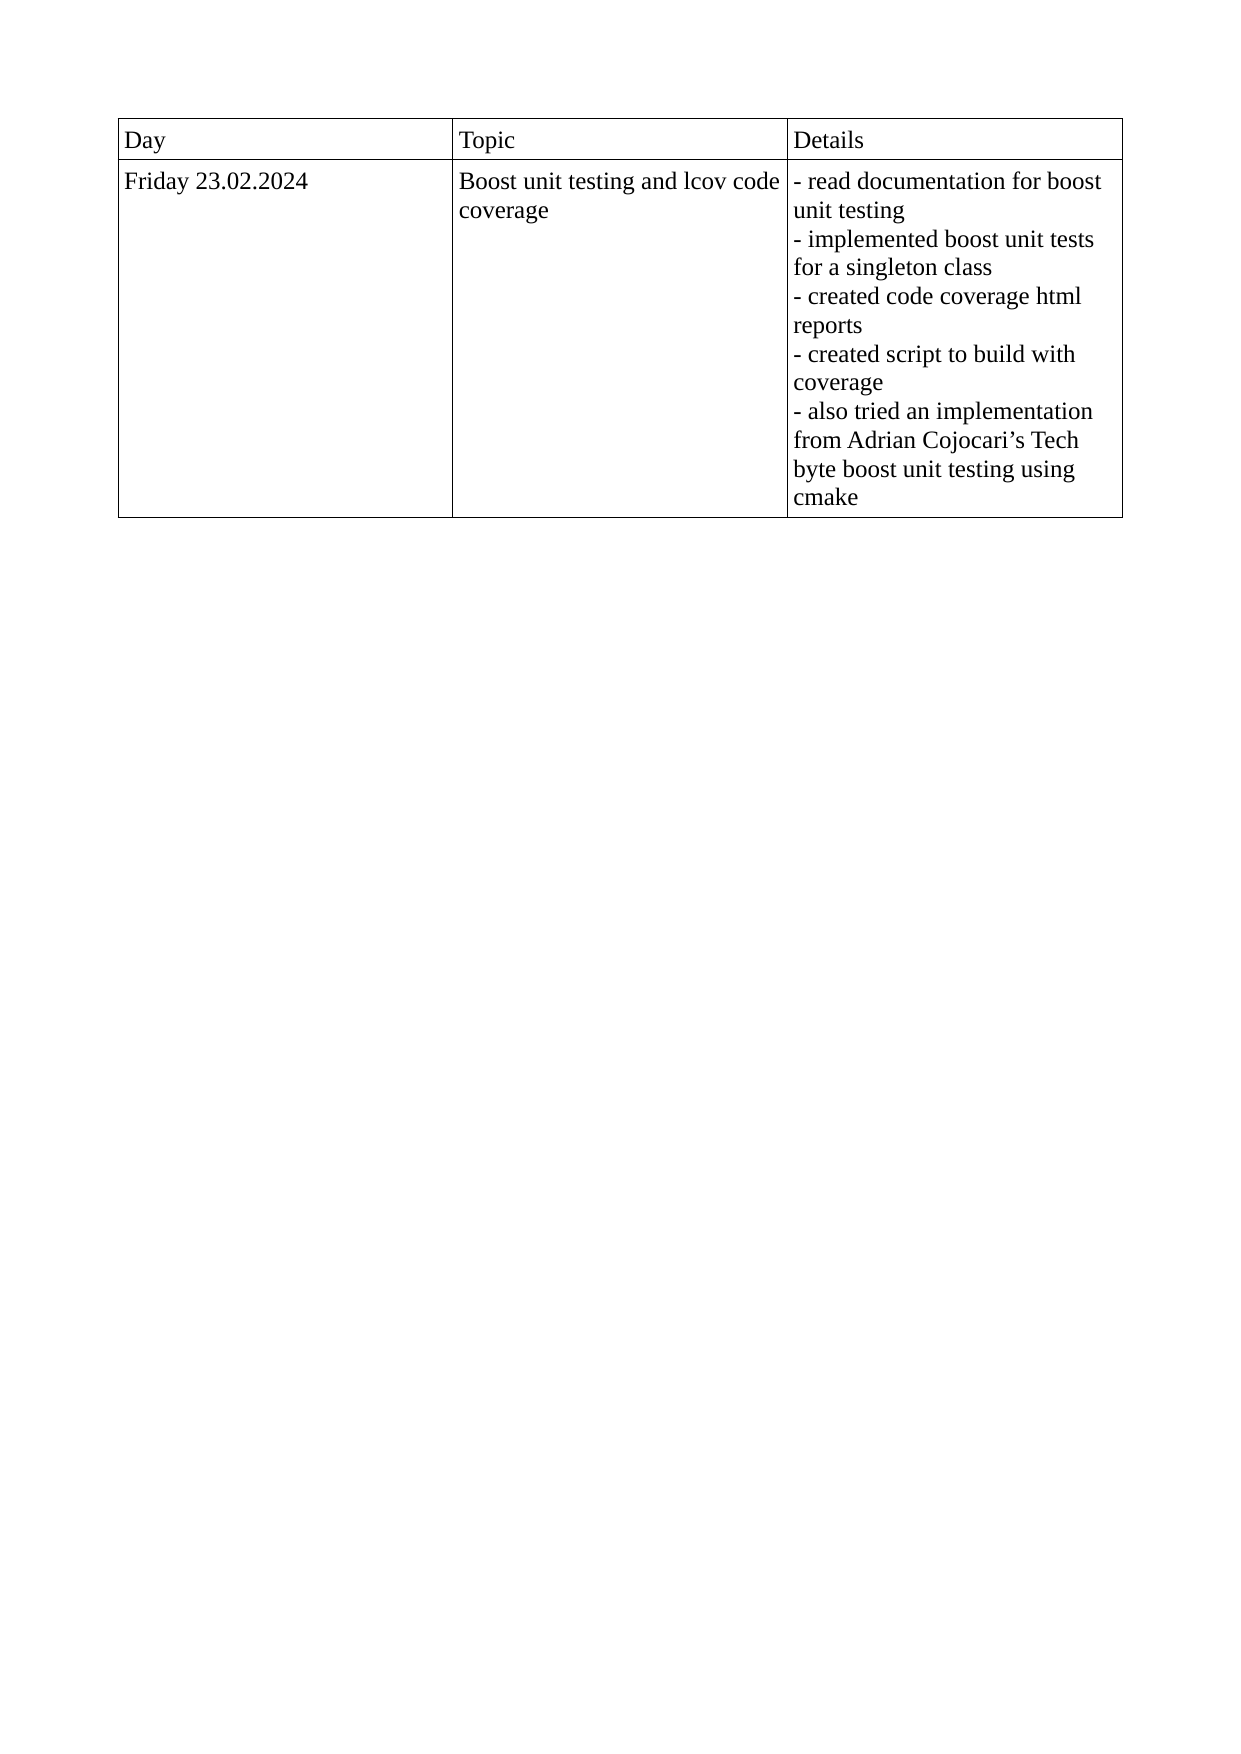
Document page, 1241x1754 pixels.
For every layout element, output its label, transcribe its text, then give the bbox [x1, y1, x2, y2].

table_cell - read documentation for boost unit testing - implemented boost unit tests for a singleton class - created code coverage html reports - created script to build with coverage - also tried an implementation from Adrian Cojocari’s Tech byte boost unit testing using cmake [788, 160, 1122, 517]
table_header Day [119, 119, 452, 159]
table_cell Boost unit testing and lcov code coverage [453, 160, 787, 517]
table_cell Friday 23.02.2024 [119, 160, 452, 517]
table_header Details [788, 119, 1122, 159]
table_header Topic [453, 119, 787, 159]
